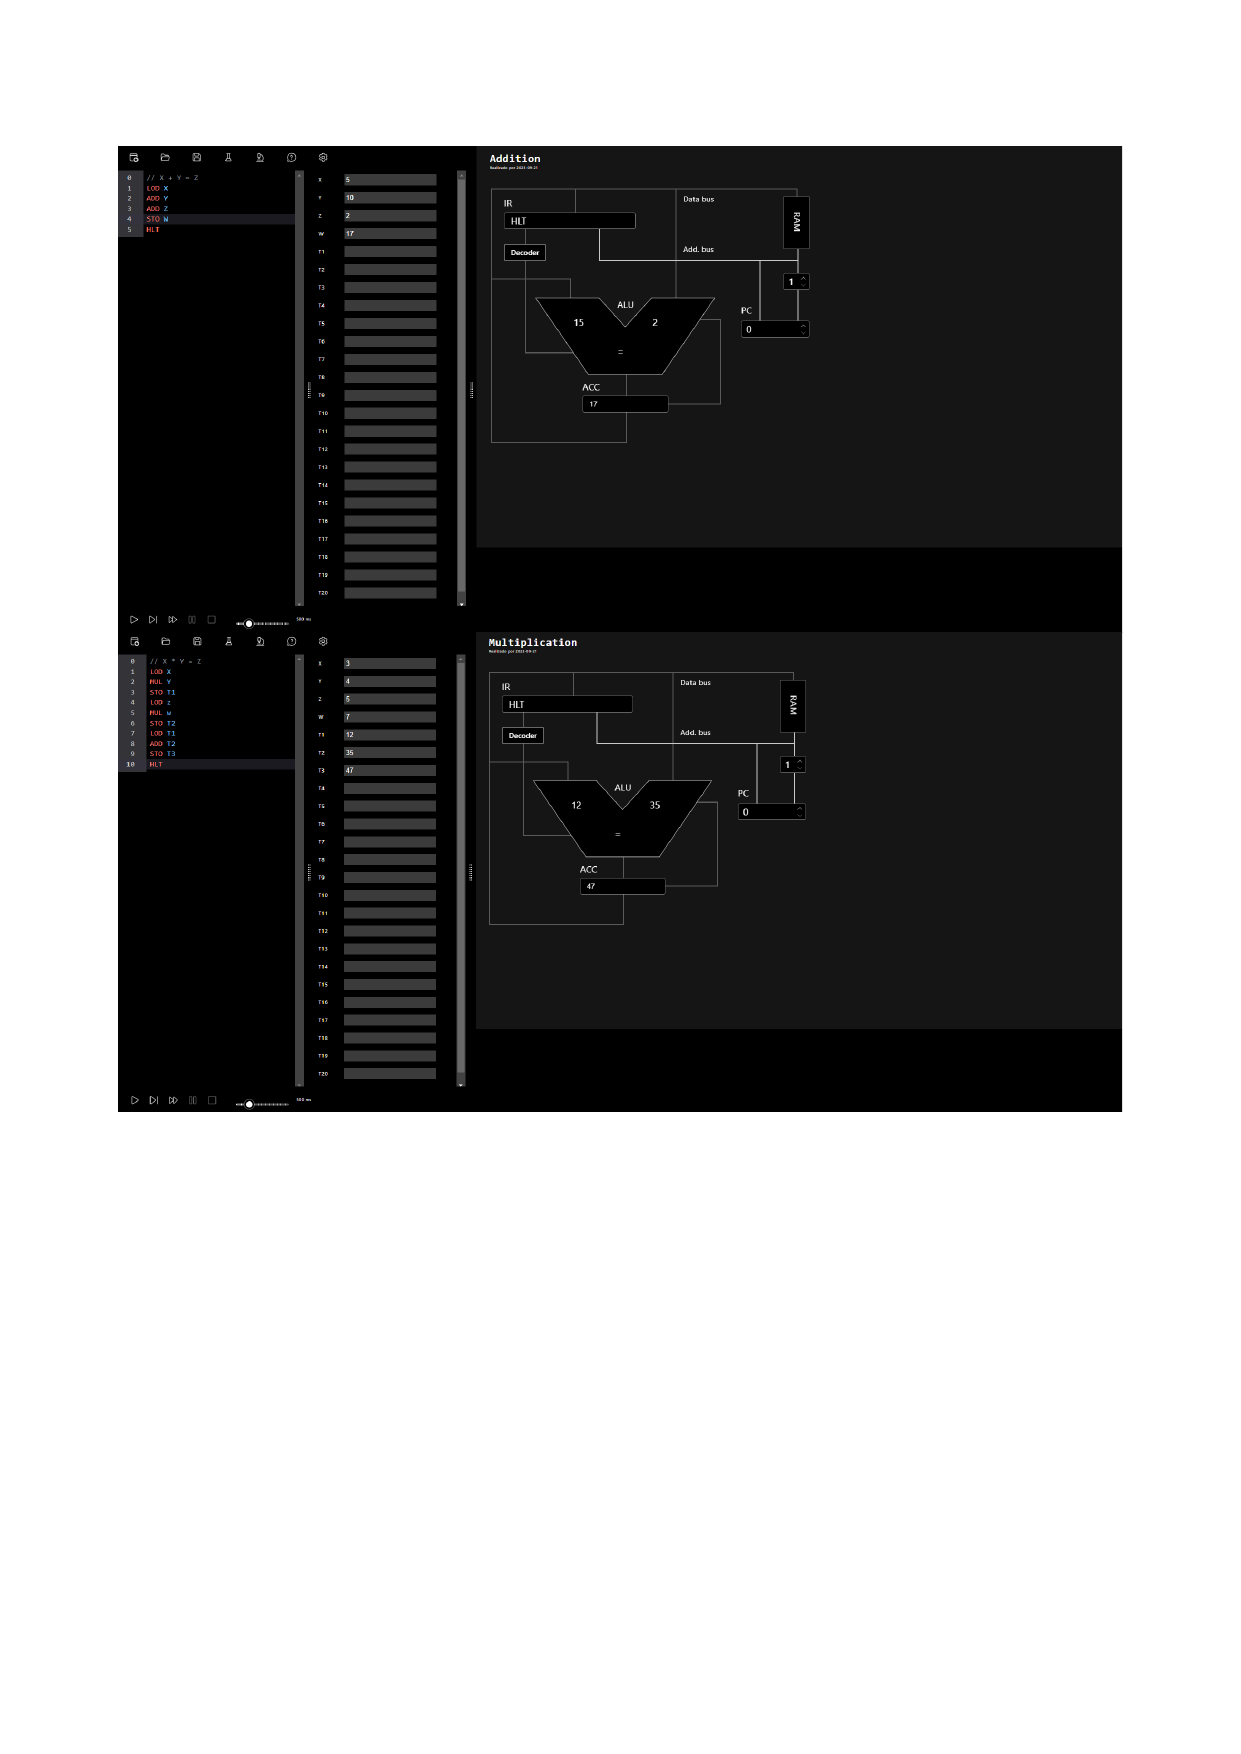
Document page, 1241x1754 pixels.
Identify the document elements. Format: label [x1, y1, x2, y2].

picture [118, 146, 1123, 1112]
